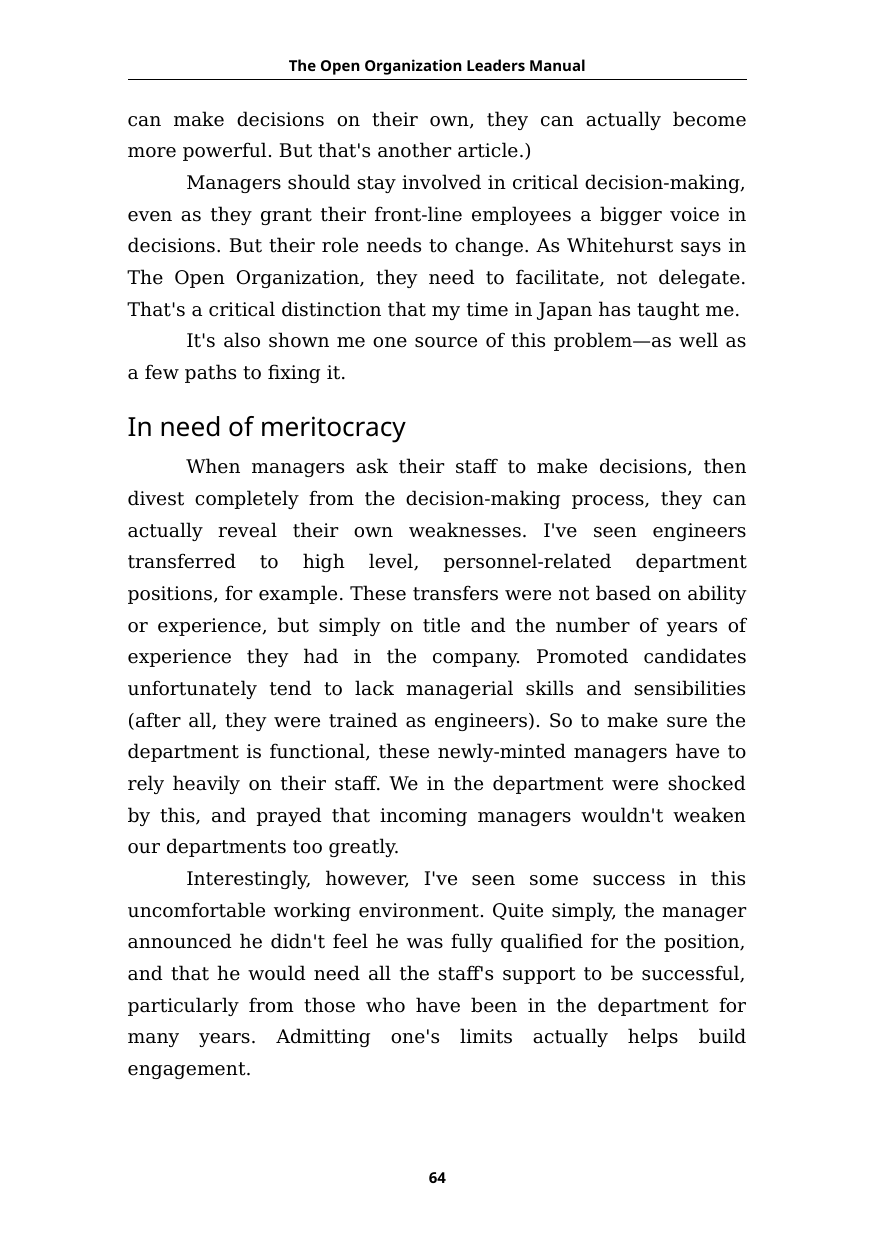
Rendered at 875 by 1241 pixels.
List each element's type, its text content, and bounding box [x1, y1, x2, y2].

text Interestingly, however, I've seen some success in this uncomfortable working environment. Quite simply, the manager announced he didn't feel he was fully qualified for the position, and that he would need all the staff's support to be successful, particularly from those who have been in the department for many years. Admitting one's limits actually helps build engagement. [127, 868, 747, 1080]
text Managers should stay involved in critical decision-making, even as they grant their front-line employees a bigger voice in decisions. But their role needs to change. As Whitehurst says in The Open Organization, they need to facilitate, not delegate. That's a critical distinction that my time in Japan has taught me. [127, 172, 747, 321]
text can make decisions on their own, they can actually become more powerful. But that's another article.) [127, 109, 747, 162]
text It's also shown me one source of this problem—as well as a few paths to fixing it. [127, 330, 747, 384]
subtitle In need of meritocracy [127, 408, 747, 444]
text When managers ask their staff to make decisions, then divest completely from the decision-making process, they can actually reveal their own weaknesses. I've seen engineers transferred to high level, personnel-related department positions, for example. These transfers were not based on ability or experience, but simply on title and the number of years of experience they had in the company. Promoted candidates unfortunately tend to lack managerial skills and sensibilities (after all, they were trained as engineers). So to make sure the department is functional, these newly-minted managers have to rely heavily on their staff. We in the department were shocked by this, and prayed that incoming managers wouldn't weaken our departments too greatly. [127, 457, 747, 858]
